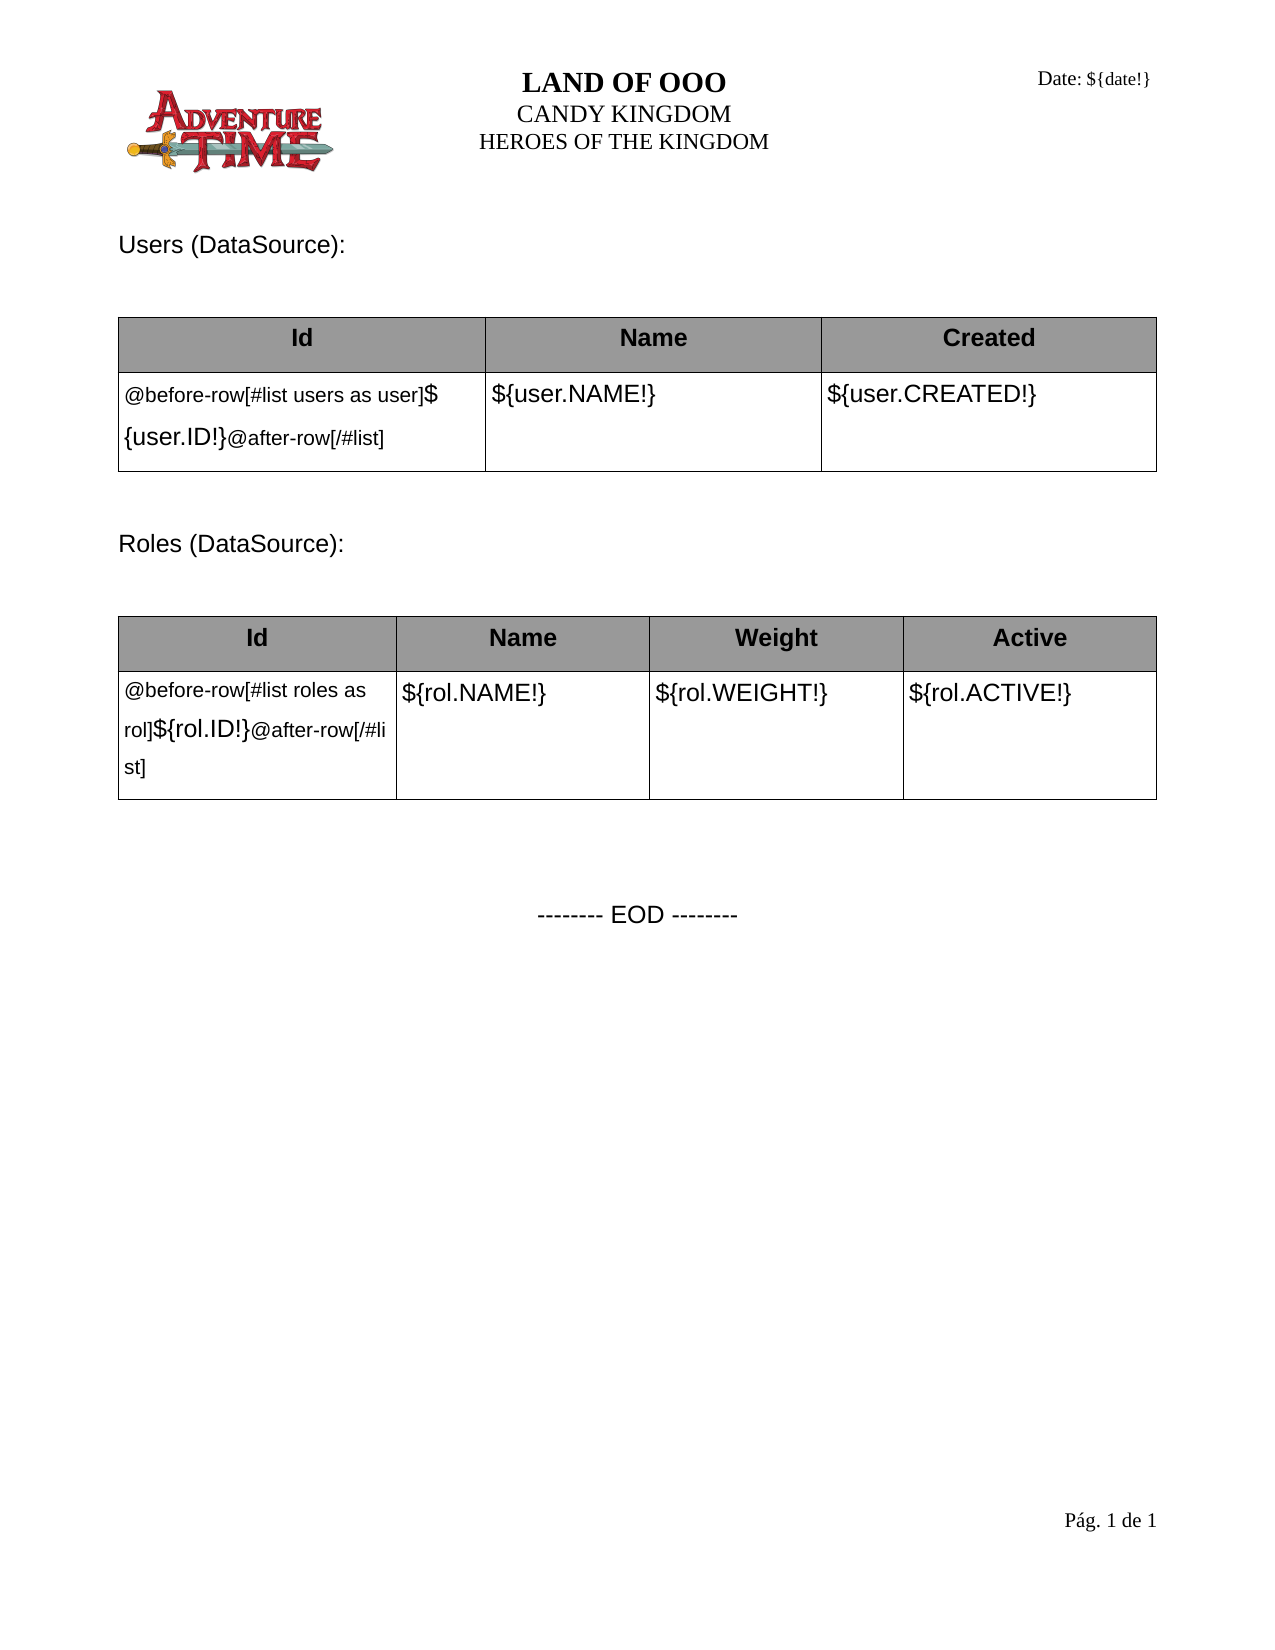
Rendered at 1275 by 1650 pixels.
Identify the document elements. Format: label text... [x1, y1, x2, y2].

table_header Id [119, 318, 485, 372]
text -------- EOD -------- [118, 901, 1157, 929]
table_header Name [397, 617, 649, 671]
table_header Id [119, 617, 396, 671]
table_cell ${rol.WEIGHT!} [650, 672, 903, 799]
text Roles (DataSource): [118, 529, 1157, 558]
table_cell ${user.CREATED!} [822, 373, 1156, 471]
table_header Weight [650, 617, 903, 671]
table_cell @before-row[#list users as user]${user.ID!}@after-row[/#list] [119, 373, 485, 471]
table_cell @before-row[#list roles as rol]${rol.ID!}@after-row[/#list] [119, 672, 396, 799]
table_header Active [904, 617, 1156, 671]
table_header Created [822, 318, 1156, 372]
table_cell ${rol.ACTIVE!} [904, 672, 1156, 799]
text Users (DataSource): [118, 230, 1157, 259]
table_cell ${rol.NAME!} [397, 672, 649, 799]
table_header Name [486, 318, 821, 372]
table_cell ${user.NAME!} [486, 373, 821, 471]
picture [123, 65, 338, 199]
